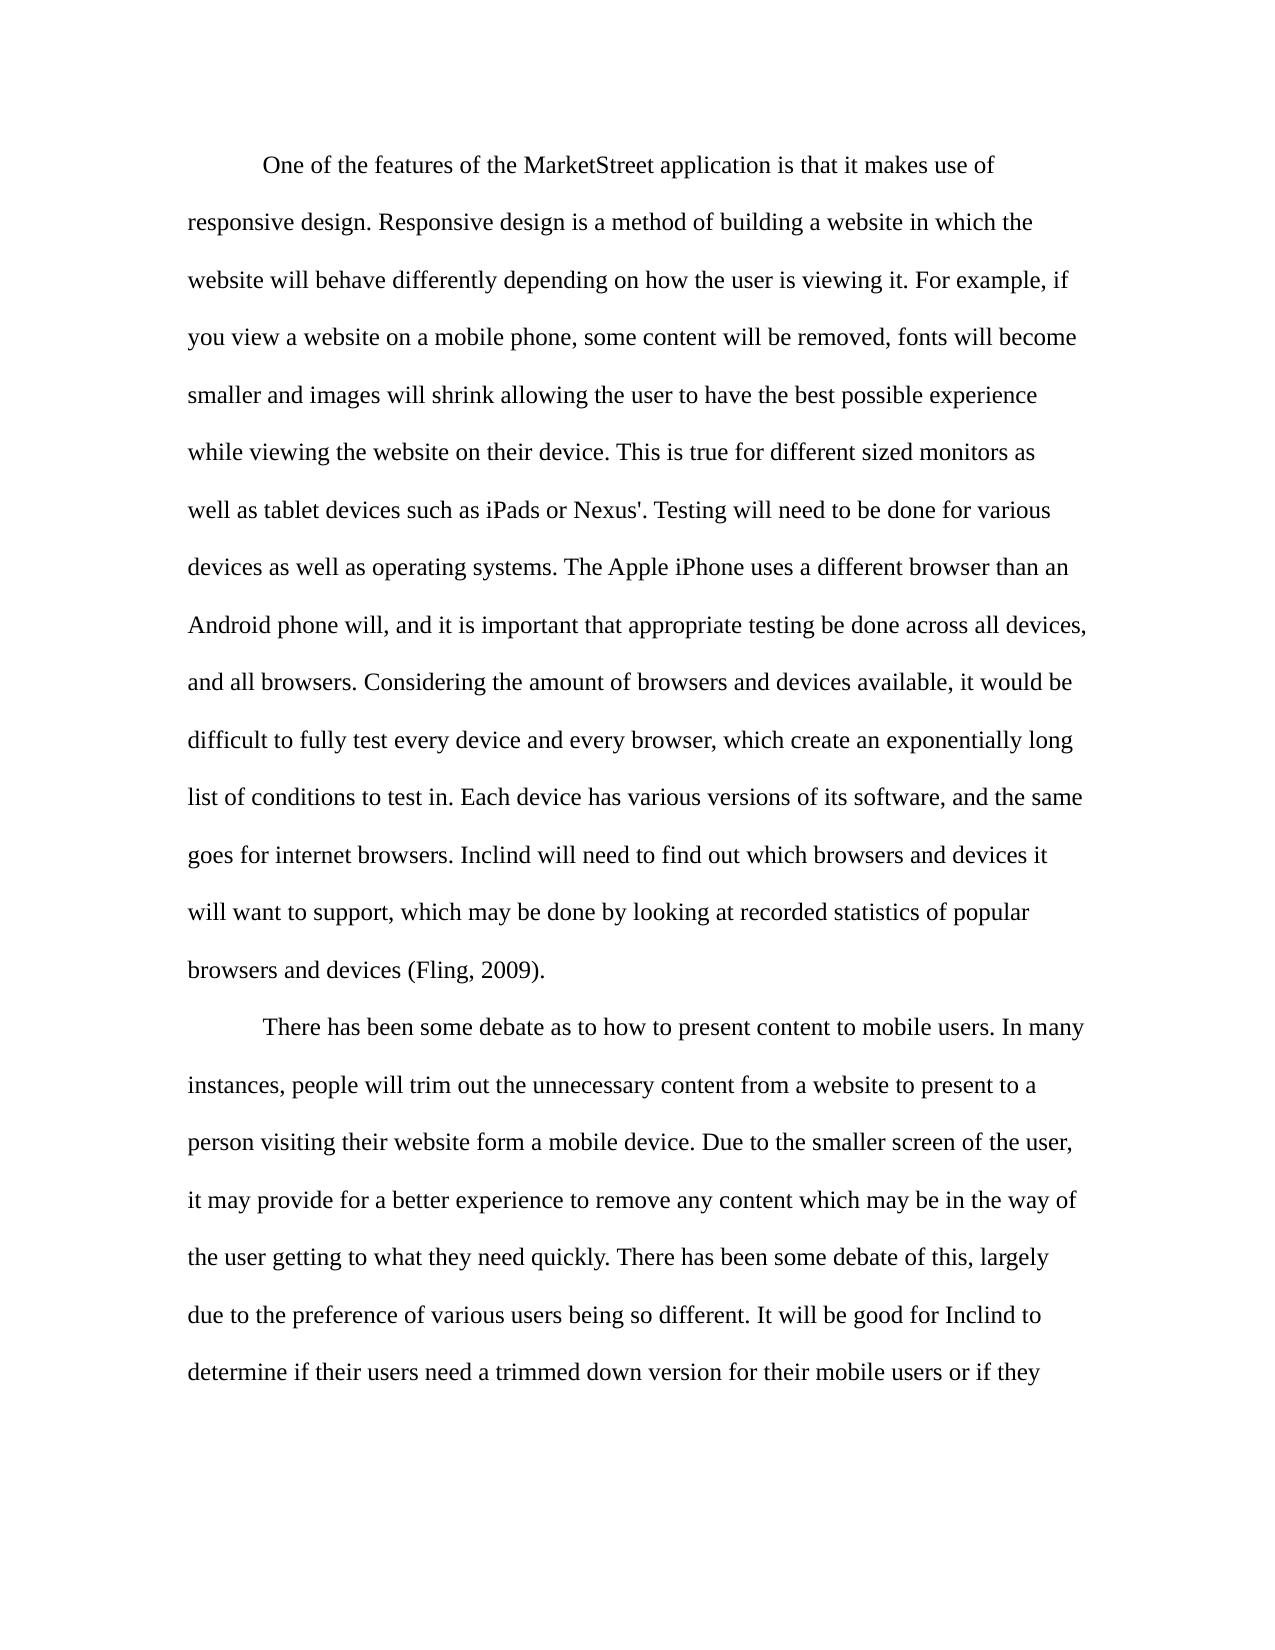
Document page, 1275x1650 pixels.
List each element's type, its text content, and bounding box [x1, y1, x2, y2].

text One of the features of the MarketStreet application is that it makes use of responsive design. Responsive design is a method of building a website in which the website will behave differently depending on how the user is viewing it. For example, if you view a website on a mobile phone, some content will be removed, fonts will become smaller and images will shrink allowing the user to have the best possible experience while viewing the website on their device. This is true for different sized monitors as well as tablet devices such as iPads or Nexus'. Testing will need to be done for various devices as well as operating systems. The Apple iPhone uses a different browser than an Android phone will, and it is important that appropriate testing be done across all devices, and all browsers. Considering the amount of browsers and devices available, it would be difficult to fully test every device and every browser, which create an exponentially long list of conditions to test in. Each device has various versions of its software, and the same goes for internet browsers. Inclind will need to find out which browsers and devices it will want to support, which may be done by looking at recorded statistics of popular browsers and devices (Fling, 2009). [187, 150, 1087, 984]
text There has been some debate as to how to present content to mobile users. In many instances, people will trim out the unnecessary content from a website to present to a person visiting their website form a mobile device. Due to the smaller screen of the user, it may provide for a better experience to remove any content which may be in the way of the user getting to what they need quickly. There has been some debate of this, largely due to the preference of various users being so different. It will be good for Inclind to determine if their users need a trimmed down version for their mobile users or if they [187, 1012, 1087, 1386]
